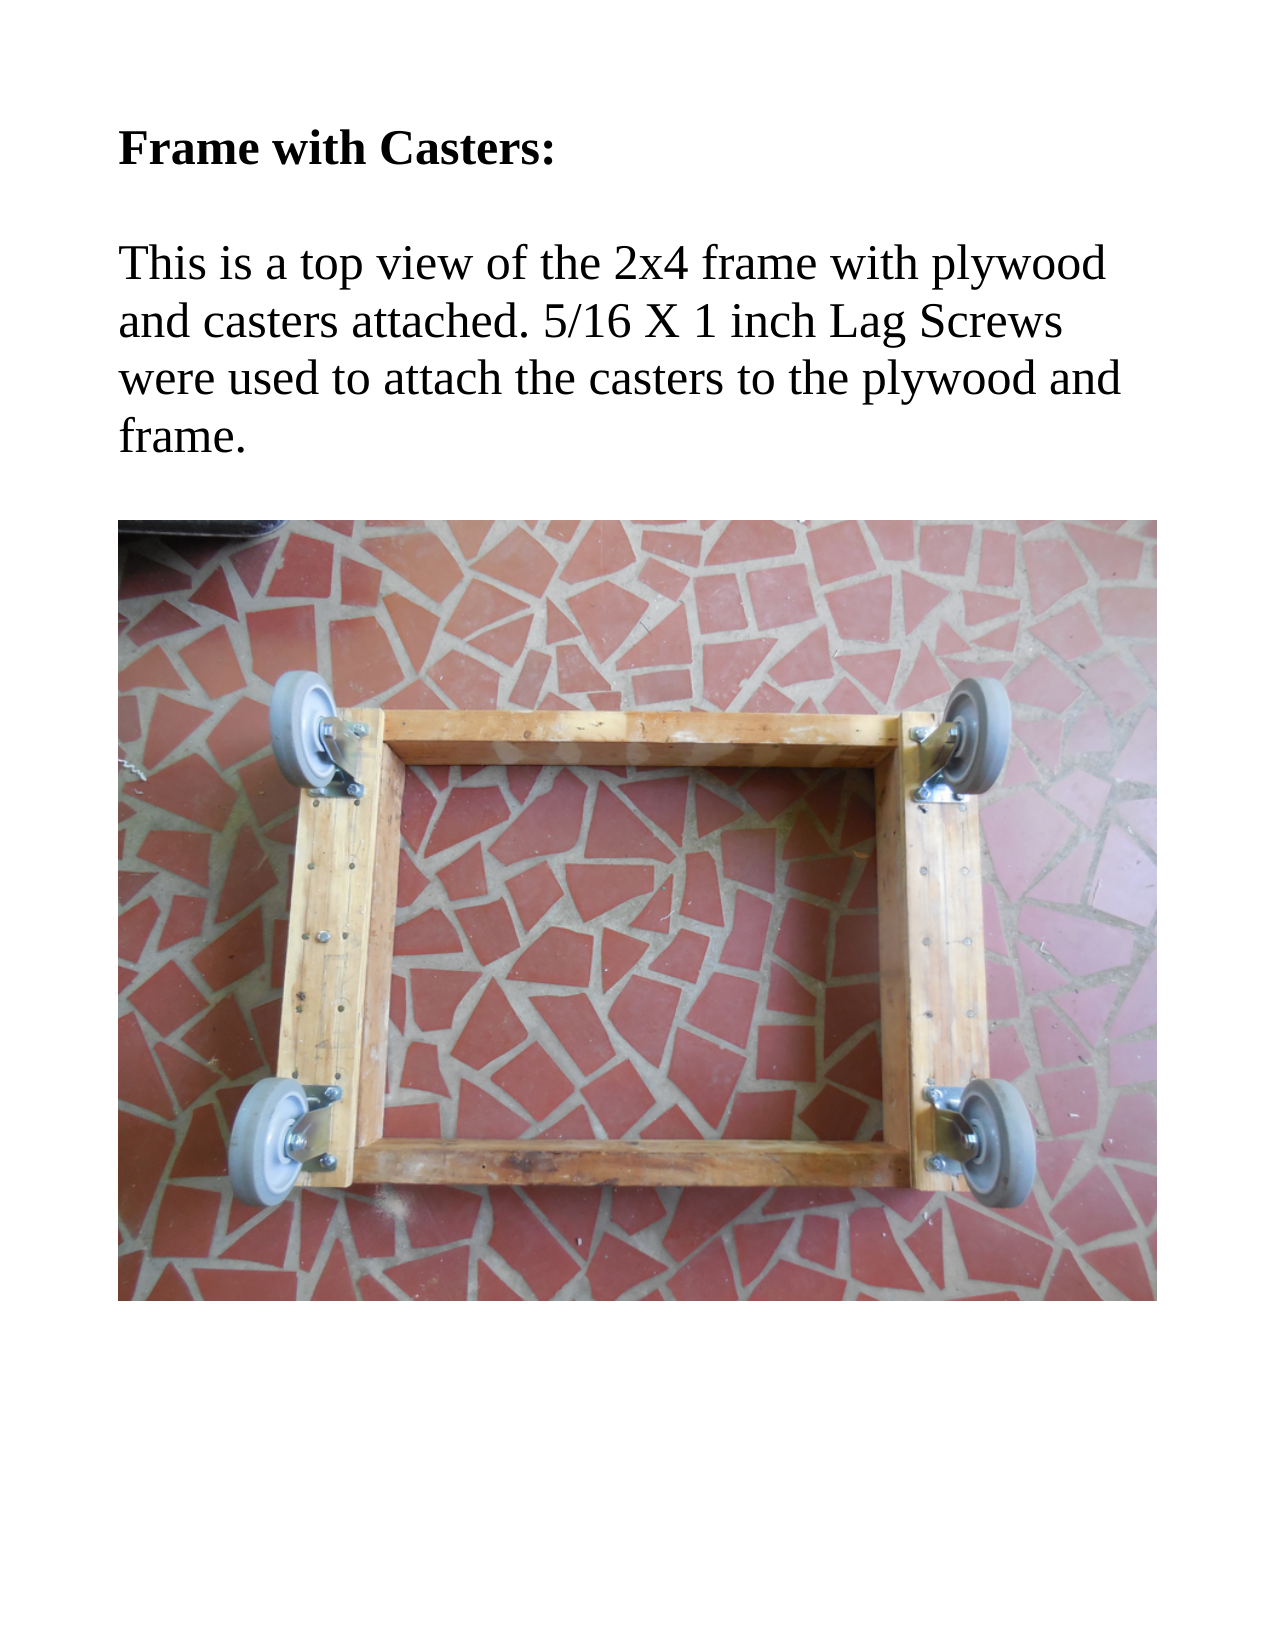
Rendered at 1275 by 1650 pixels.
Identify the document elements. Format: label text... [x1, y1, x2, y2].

picture [118, 520, 1157, 1301]
text This is a top view of the 2x4 frame with plywood and casters attached. 5/16 X 1 inch Lag Screws were used to attach the casters to the plywood and frame. [118, 233, 1157, 463]
text Frame with Casters: [118, 118, 1157, 176]
